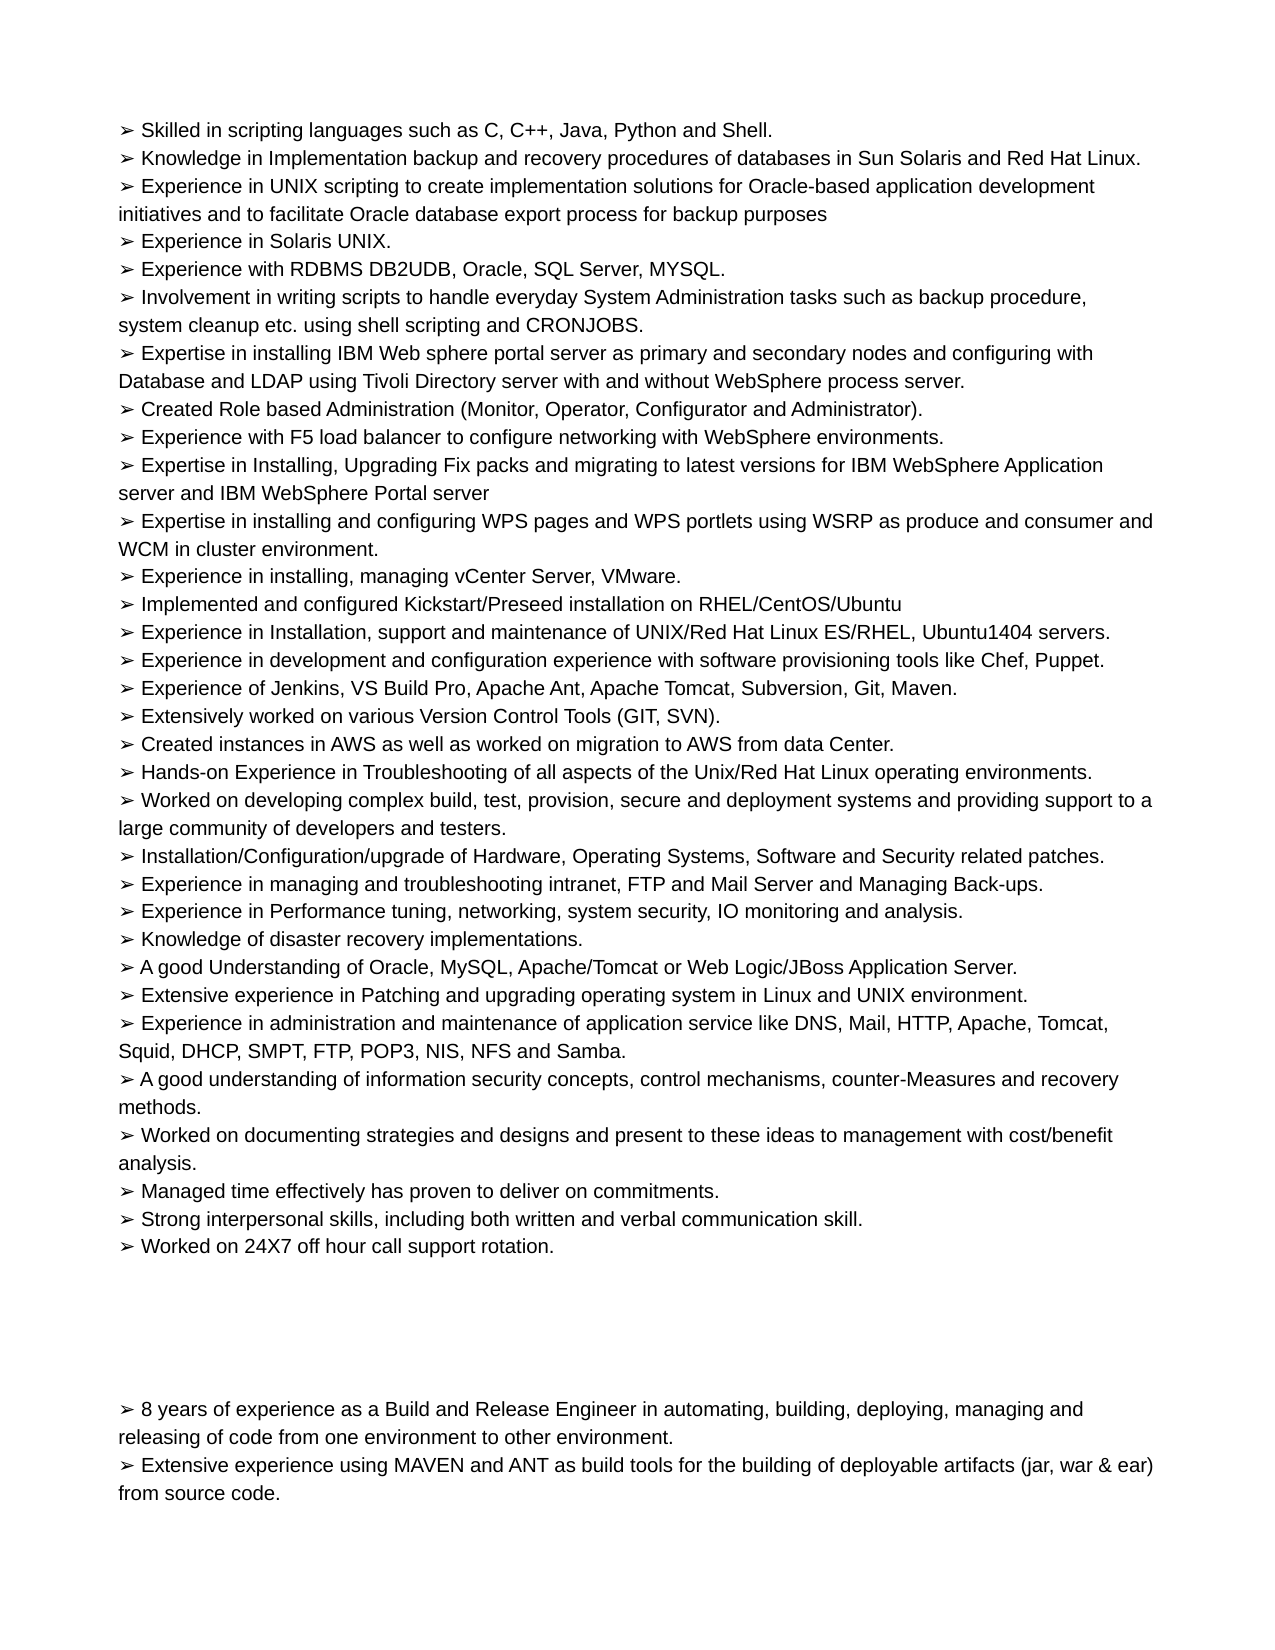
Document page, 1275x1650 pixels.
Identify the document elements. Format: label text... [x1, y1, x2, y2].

text ➢ Skilled in scripting languages such as C, C++, Java, Python and Shell. ➢ Knowledge in Implementation backup and recovery procedures of databases in Sun Solaris and Red Hat Linux. ➢ Experience in UNIX scripting to create implementation solutions for Oracle-based application development initiatives and to facilitate Oracle database export process for backup purposes ➢ Experience in Solaris UNIX. ➢ Experience with RDBMS DB2UDB, Oracle, SQL Server, MYSQL. ➢ Involvement in writing scripts to handle everyday System Administration tasks such as backup procedure, system cleanup etc. using shell scripting and CRONJOBS. ➢ Expertise in installing IBM Web sphere portal server as primary and secondary nodes and configuring with Database and LDAP using Tivoli Directory server with and without WebSphere process server. ➢ Created Role based Administration (Monitor, Operator, Configurator and Administrator). ➢ Experience with F5 load balancer to configure networking with WebSphere environments. ➢ Expertise in Installing, Upgrading Fix packs and migrating to latest versions for IBM WebSphere Application server and IBM WebSphere Portal server ➢ Expertise in installing and configuring WPS pages and WPS portlets using WSRP as produce and consumer and WCM in cluster environment. ➢ Experience in installing, managing vCenter Server, VMware. ➢ Implemented and configured Kickstart/Preseed installation on RHEL/CentOS/Ubuntu ➢ Experience in Installation, support and maintenance of UNIX/Red Hat Linux ES/RHEL, Ubuntu1404 servers. ➢ Experience in development and configuration experience with software provisioning tools like Chef, Puppet. ➢ Experience of Jenkins, VS Build Pro, Apache Ant, Apache Tomcat, Subversion, Git, Maven. ➢ Extensively worked on various Version Control Tools (GIT, SVN). ➢ Created instances in AWS as well as worked on migration to AWS from data Center. ➢ Hands-on Experience in Troubleshooting of all aspects of the Unix/Red Hat Linux operating environments. ➢ Worked on developing complex build, test, provision, secure and deployment systems and providing support to a large community of developers and testers. ➢ Installation/Configuration/upgrade of Hardware, Operating Systems, Software and Security related patches. ➢ Experience in managing and troubleshooting intranet, FTP and Mail Server and Managing Back-ups. ➢ Experience in Performance tuning, networking, system security, IO monitoring and analysis. ➢ Knowledge of disaster recovery implementations. ➢ A good Understanding of Oracle, MySQL, Apache/Tomcat or Web Logic/JBoss Application Server. ➢ Extensive experience in Patching and upgrading operating system in Linux and UNIX environment. ➢ Experience in administration and maintenance of application service like DNS, Mail, HTTP, Apache, Tomcat, Squid, DHCP, SMPT, FTP, POP3, NIS, NFS and Samba. ➢ A good understanding of information security concepts, control mechanisms, counter-Measures and recovery methods. ➢ Worked on documenting strategies and designs and present to these ideas to management with cost/benefit analysis. ➢ Managed time effectively has proven to deliver on commitments. ➢ Strong interpersonal skills, including both written and verbal communication skill. ➢ Worked on 24X7 off hour call support rotation. [118, 118, 1157, 1258]
text ➢ 8 years of experience as a Build and Release Engineer in automating, building, deploying, managing and releasing of code from one environment to other environment. ➢ Extensive experience using MAVEN and ANT as build tools for the building of deployable artifacts (jar, war & ear) from source code. [118, 1397, 1157, 1504]
